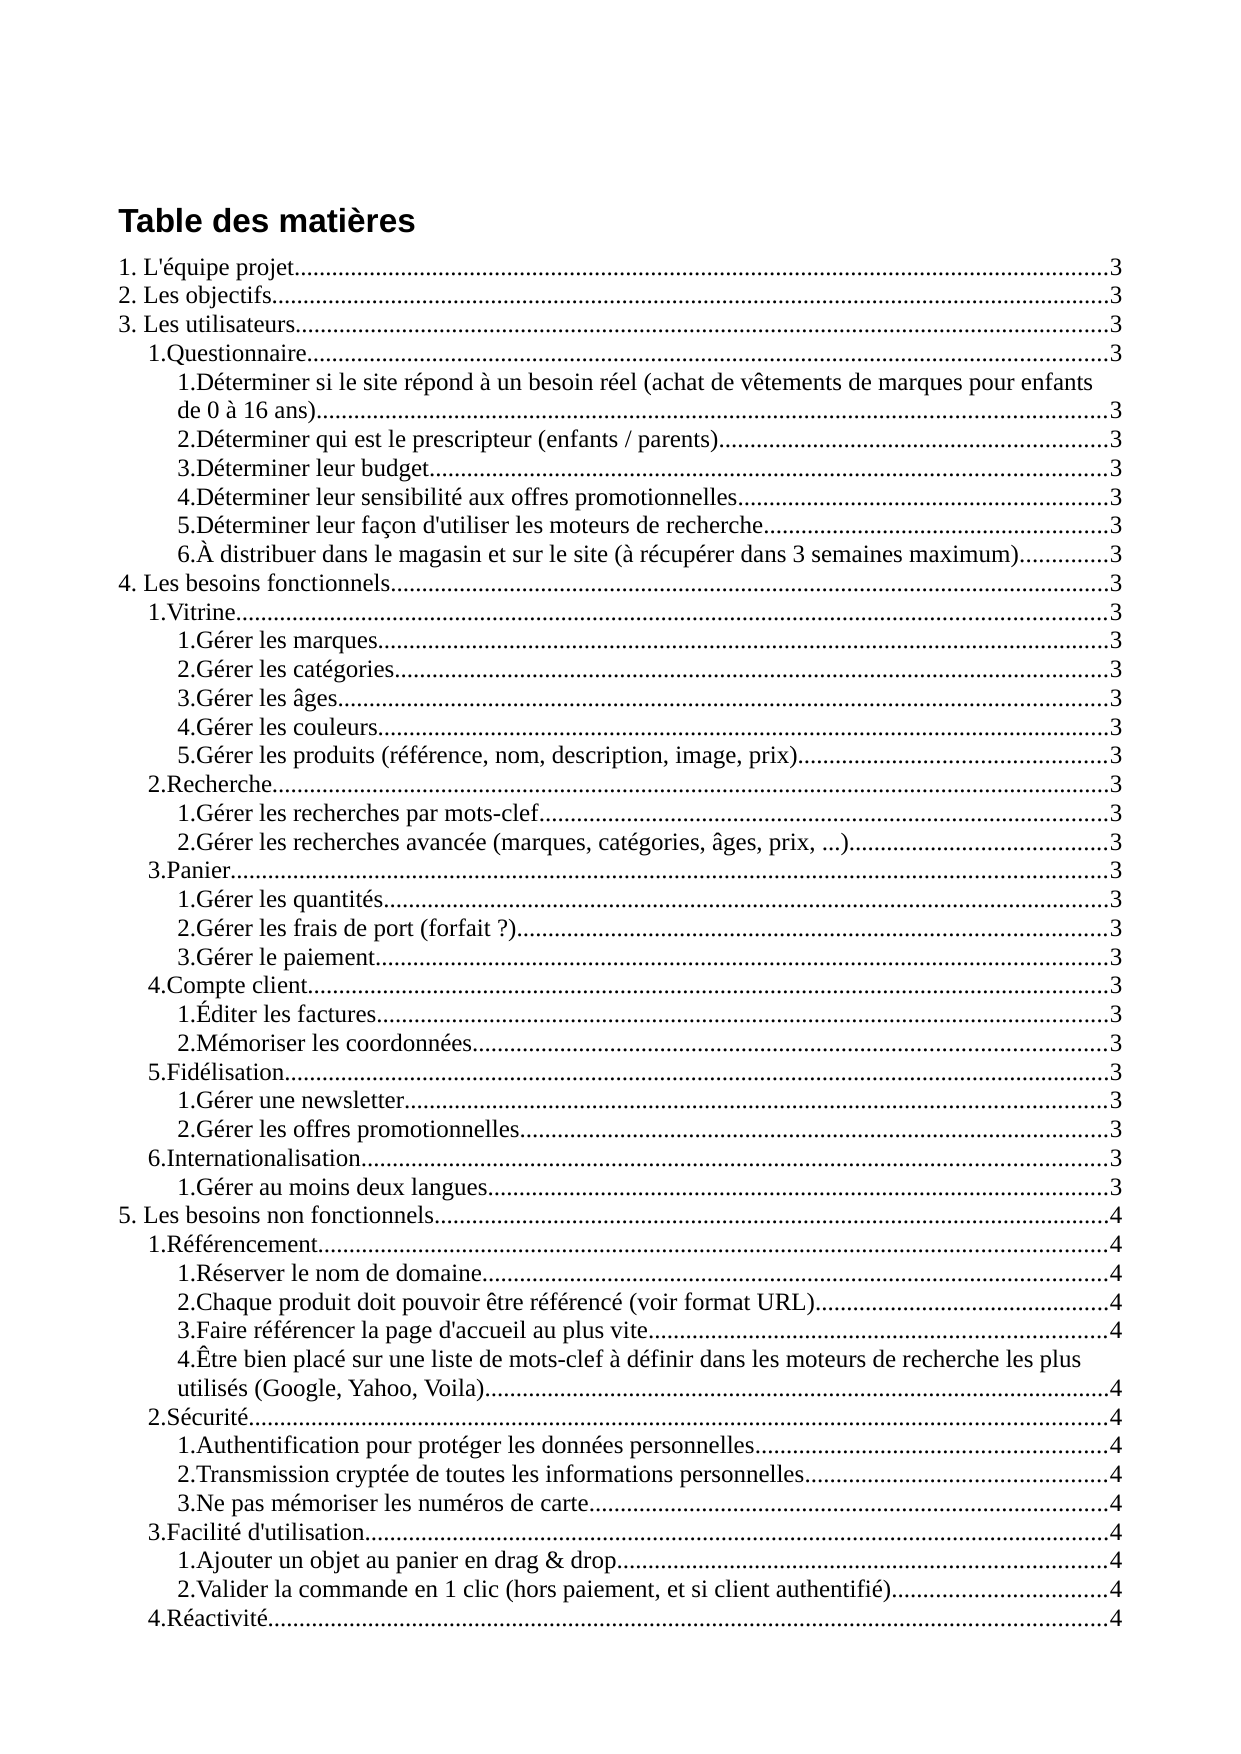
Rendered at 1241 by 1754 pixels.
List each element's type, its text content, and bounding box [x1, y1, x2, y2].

text 2.Gérer les frais de port (forfait ?) 3 [177, 913, 1122, 942]
text 6.Internationalisation 3 [148, 1143, 1122, 1172]
text 2.Gérer les offres promotionnelles 3 [177, 1114, 1122, 1143]
text 3.Faire référencer la page d'accueil au plus vite 4 [177, 1315, 1122, 1344]
text 4.Être bien placé sur une liste de mots-clef à définir dans les moteurs de recherche les plus utilisés (Google, Yahoo, Voila) 4 [177, 1344, 1122, 1402]
text 1.Gérer les recherches par mots-clef 3 [177, 798, 1122, 827]
text 3. Les utilisateurs 3 [118, 309, 1122, 338]
text 3.Gérer le paiement 3 [177, 942, 1122, 970]
text 2.Gérer les catégories 3 [177, 654, 1122, 683]
text 4.Gérer les couleurs 3 [177, 712, 1122, 740]
text 4. Les besoins fonctionnels 3 [118, 568, 1122, 597]
text 2.Chaque produit doit pouvoir être référencé (voir format URL) 4 [177, 1287, 1122, 1315]
text 2.Mémoriser les coordonnées 3 [177, 1028, 1122, 1057]
text 2.Valider la commande en 1 clic (hors paiement, et si client authentifié) 4 [177, 1574, 1122, 1603]
text 2.Déterminer qui est le prescripteur (enfants / parents) 3 [177, 424, 1122, 453]
text 3.Ne pas mémoriser les numéros de carte 4 [177, 1488, 1122, 1517]
text 4.Compte client 3 [148, 970, 1122, 999]
text 1.Questionnaire 3 [148, 338, 1122, 367]
text 1.Déterminer si le site répond à un besoin réel (achat de vêtements de marques pour enfants de 0 à 16 ans) 3 [177, 367, 1122, 424]
text 1.Gérer les quantités 3 [177, 884, 1122, 913]
text 4.Déterminer leur sensibilité aux offres promotionnelles 3 [177, 482, 1122, 510]
text 5.Fidélisation 3 [148, 1057, 1122, 1085]
text 1. L'équipe projet 3 [118, 252, 1122, 280]
text 1.Vitrine 3 [148, 597, 1122, 625]
text 1.Gérer les marques 3 [177, 625, 1122, 654]
text 2. Les objectifs 3 [118, 280, 1122, 309]
text 2.Sécurité 4 [148, 1402, 1122, 1430]
text 4.Réactivité 4 [148, 1603, 1122, 1632]
text 2.Gérer les recherches avancée (marques, catégories, âges, prix, ...) 3 [177, 827, 1122, 855]
text 5.Gérer les produits (référence, nom, description, image, prix) 3 [177, 740, 1122, 769]
text 1.Réserver le nom de domaine 4 [177, 1258, 1122, 1287]
text 1.Authentification pour protéger les données personnelles 4 [177, 1430, 1122, 1459]
text 2.Transmission cryptée de toutes les informations personnelles 4 [177, 1459, 1122, 1488]
text 1.Éditer les factures 3 [177, 999, 1122, 1028]
text 2.Recherche 3 [148, 769, 1122, 798]
text 3.Facilité d'utilisation 4 [148, 1517, 1122, 1545]
text 3.Déterminer leur budget 3 [177, 453, 1122, 482]
text 1.Gérer une newsletter 3 [177, 1085, 1122, 1114]
text 3.Gérer les âges 3 [177, 683, 1122, 712]
text 1.Ajouter un objet au panier en drag & drop 4 [177, 1545, 1122, 1574]
text 6.À distribuer dans le magasin et sur le site (à récupérer dans 3 semaines maximum) 3 [177, 539, 1122, 568]
subtitle Table des matières [118, 201, 1122, 239]
text 1.Référencement 4 [148, 1229, 1122, 1258]
text 5.Déterminer leur façon d'utiliser les moteurs de recherche 3 [177, 510, 1122, 539]
text 1.Gérer au moins deux langues 3 [177, 1172, 1122, 1200]
text 5. Les besoins non fonctionnels 4 [118, 1200, 1122, 1229]
text 3.Panier 3 [148, 855, 1122, 884]
